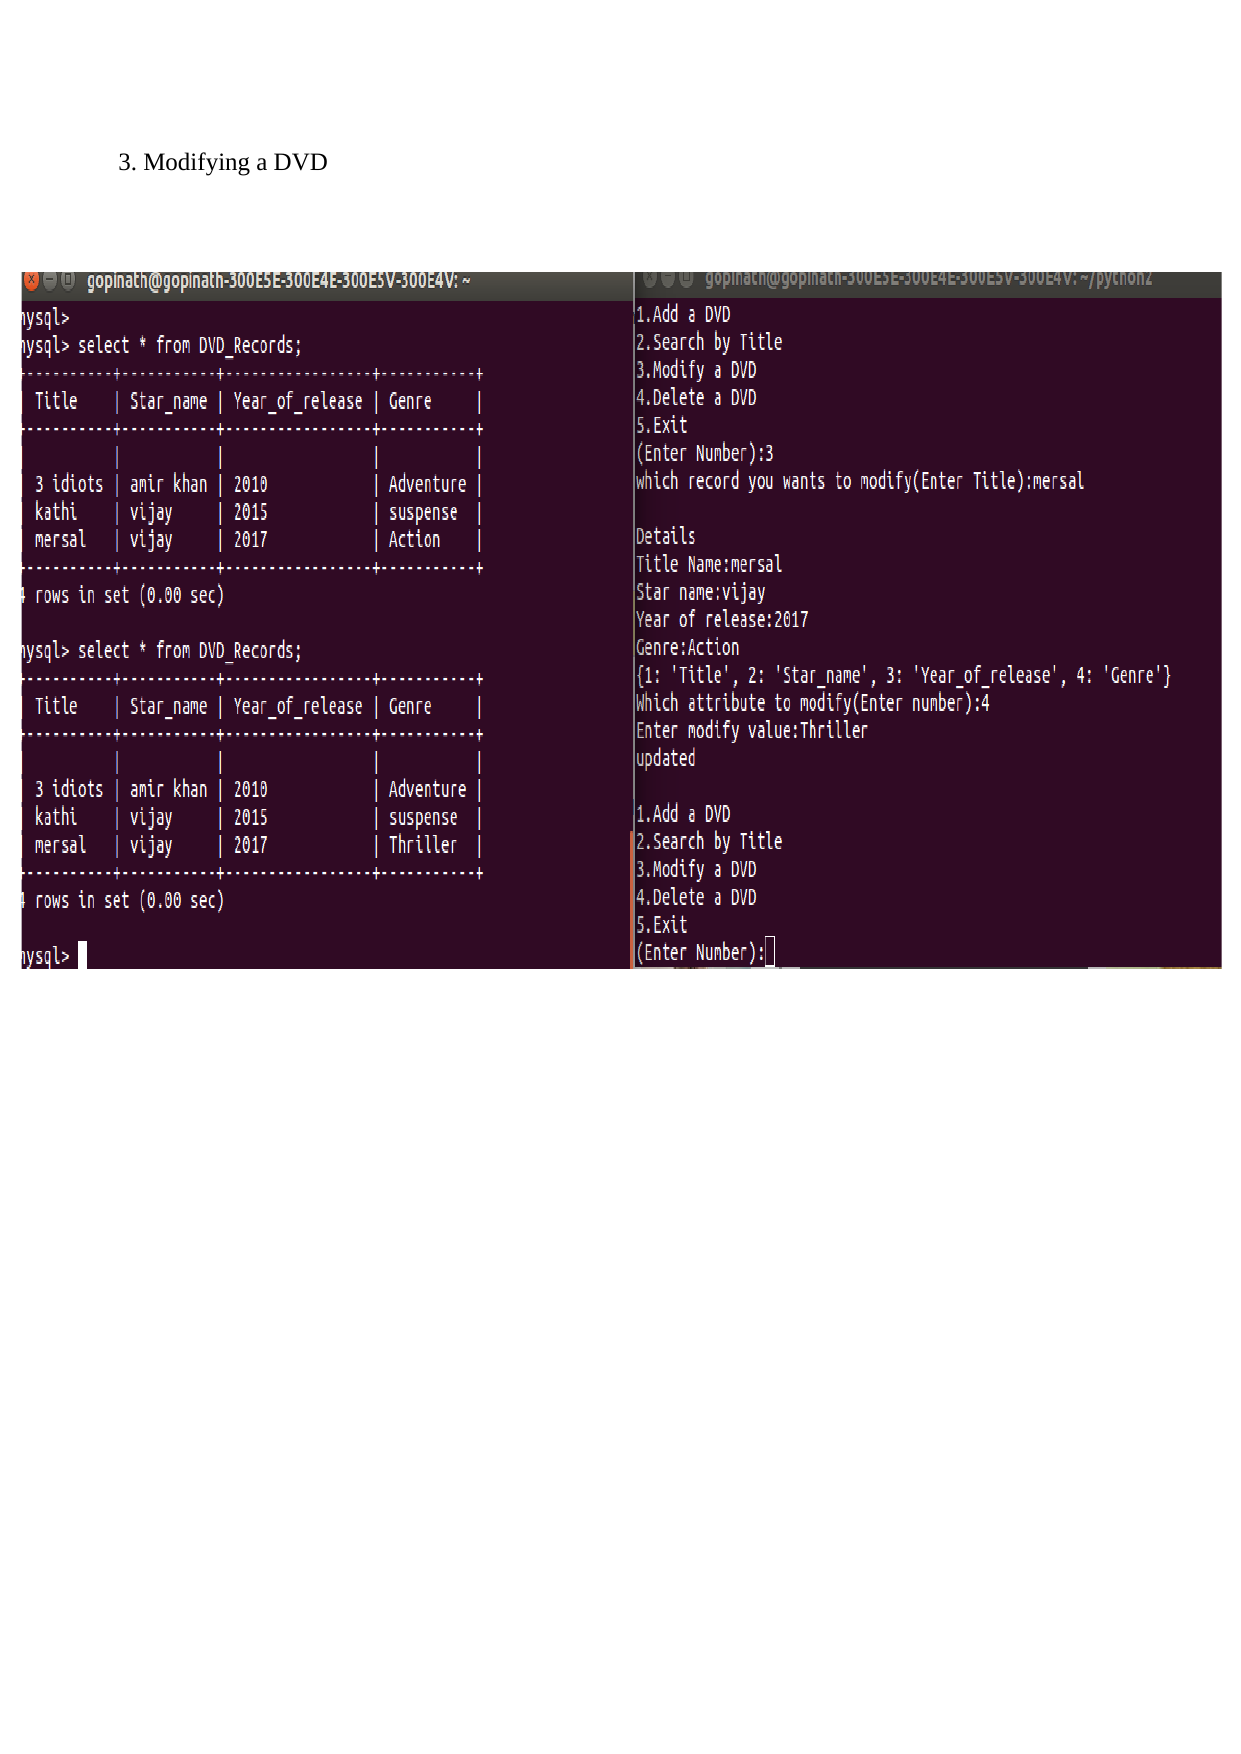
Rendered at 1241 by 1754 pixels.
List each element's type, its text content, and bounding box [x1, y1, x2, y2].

text 3. Modifying a DVD [118, 147, 1122, 176]
picture [21, 272, 1222, 969]
